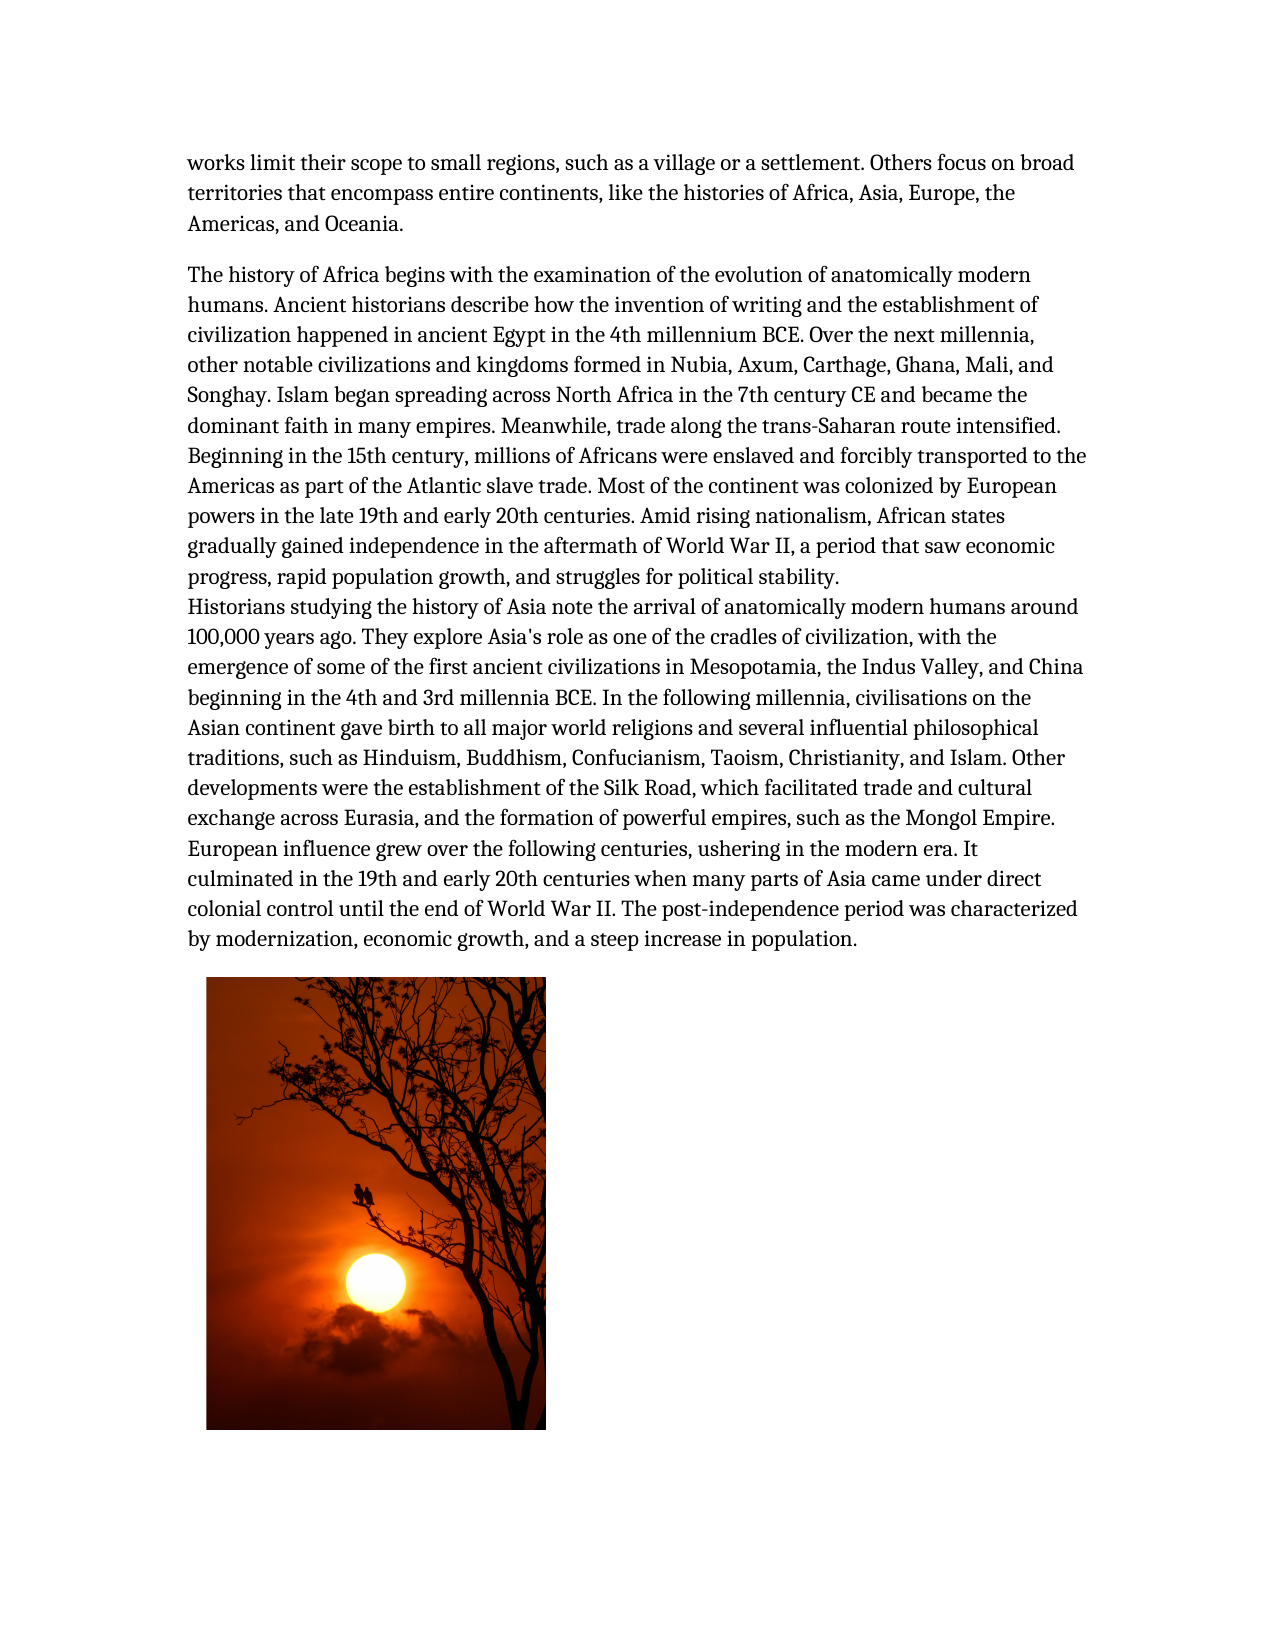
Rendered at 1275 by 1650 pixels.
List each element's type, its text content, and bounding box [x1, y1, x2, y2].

picture [206, 977, 546, 1430]
text The history of Africa begins with the examination of the evolution of anatomically modern humans. Ancient historians describe how the invention of writing and the establishment of civilization happened in ancient Egypt in the 4th millennium BCE. Over the next millennia, other notable civilizations and kingdoms formed in Nubia, Axum, Carthage, Ghana, Mali, and Songhay. Islam began spreading across North Africa in the 7th century CE and became the dominant faith in many empires. Meanwhile, trade along the trans-Saharan route intensified. Beginning in the 15th century, millions of Africans were enslaved and forcibly transported to the Americas as part of the Atlantic slave trade. Most of the continent was colonized by European powers in the late 19th and early 20th centuries. Amid rising nationalism, African states gradually gained independence in the aftermath of World War II, a period that saw economic progress, rapid population growth, and struggles for political stability. Historians studying the history of Asia note the arrival of anatomically modern humans around 100,000 years ago. They explore Asia's role as one of the cradles of civilization, with the emergence of some of the first ancient civilizations in Mesopotamia, the Indus Valley, and China beginning in the 4th and 3rd millennia BCE. In the following millennia, civilisations on the Asian continent gave birth to all major world religions and several influential philosophical traditions, such as Hinduism, Buddhism, Confucianism, Taoism, Christianity, and Islam. Other developments were the establishment of the Silk Road, which facilitated trade and cultural exchange across Eurasia, and the formation of powerful empires, such as the Mongol Empire. European influence grew over the following centuries, ushering in the modern era. It culminated in the 19th and early 20th centuries when many parts of Asia came under direct colonial control until the end of World War II. The post-independence period was characterized by modernization, economic growth, and a steep increase in population. [187, 261, 1087, 952]
text works limit their scope to small regions, such as a village or a settlement. Others focus on broad territories that encompass entire continents, like the histories of Africa, Asia, Europe, the Americas, and Oceania. [187, 150, 1087, 237]
